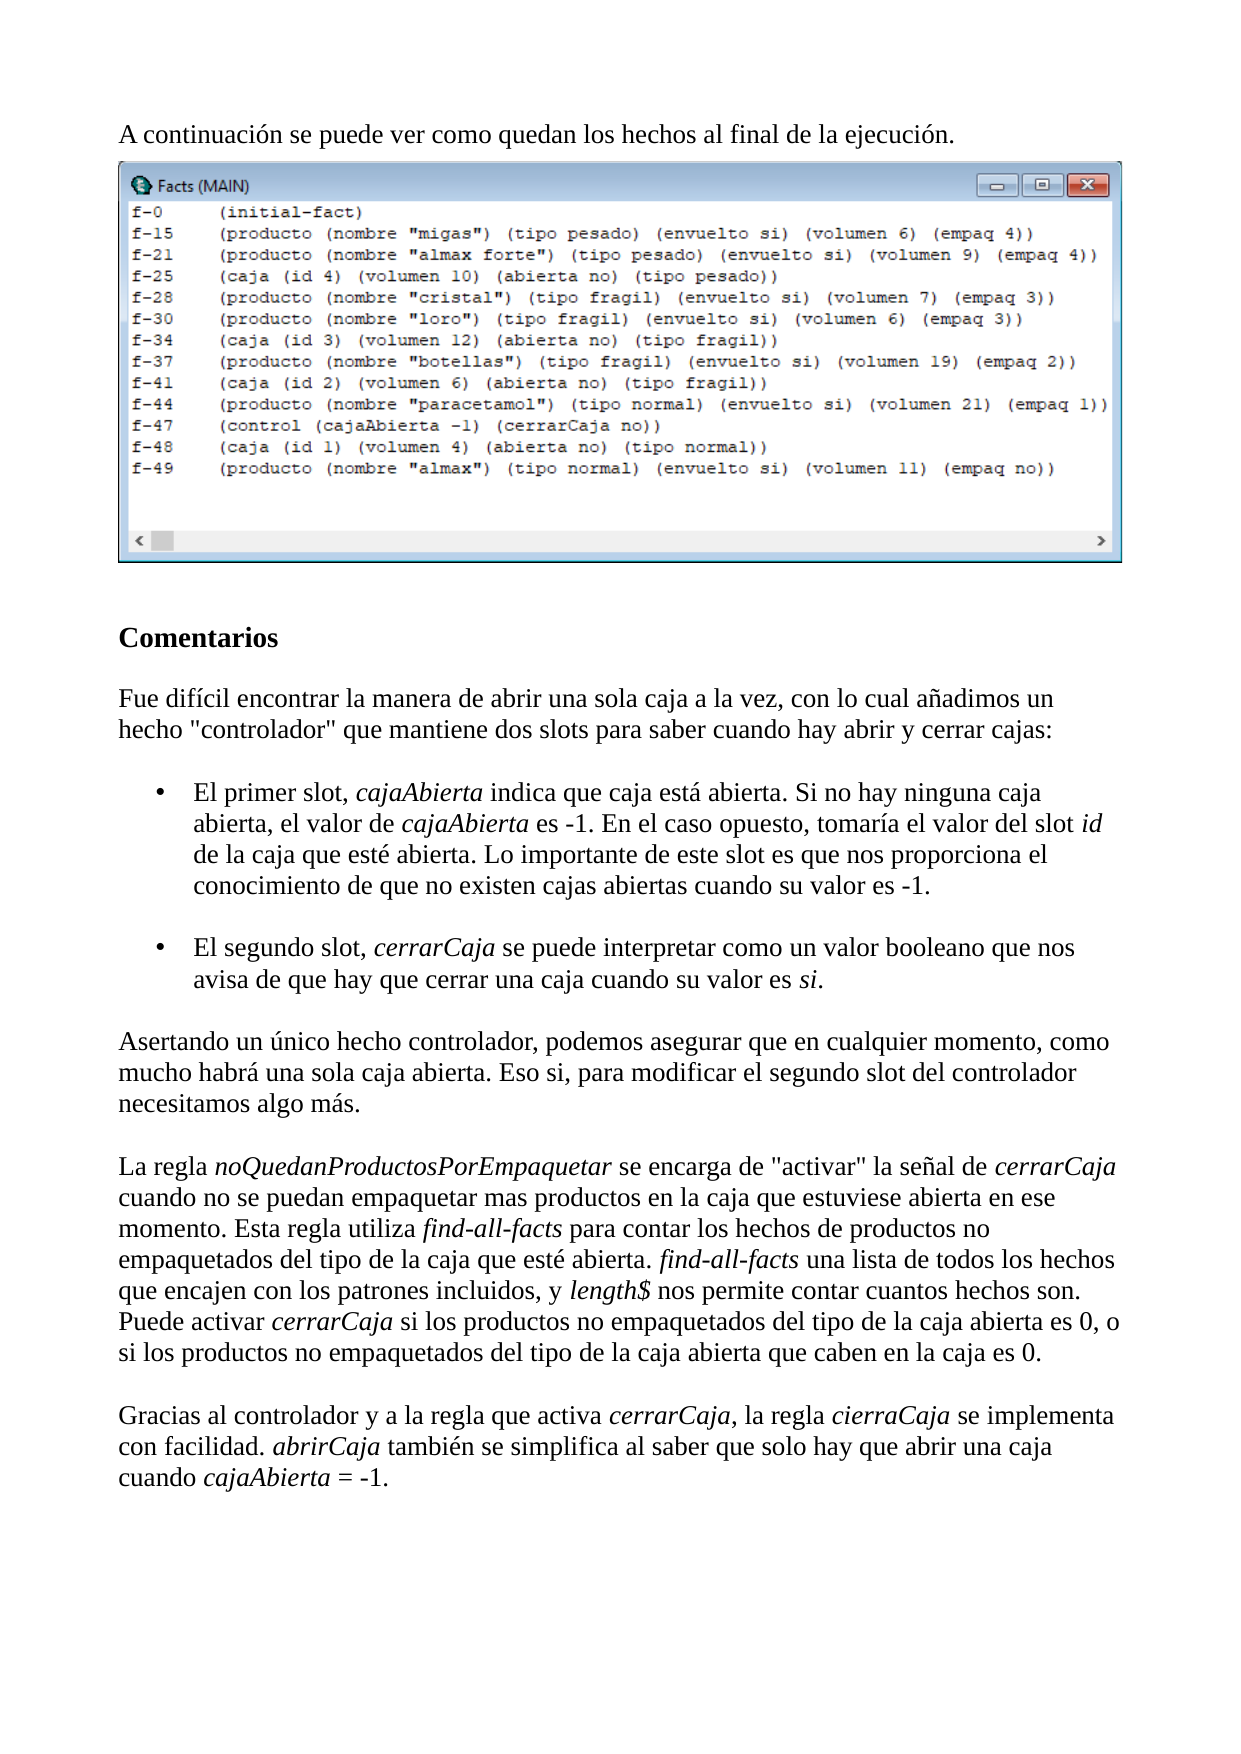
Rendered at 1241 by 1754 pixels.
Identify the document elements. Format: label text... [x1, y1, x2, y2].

text Fue difícil encontrar la manera de abrir una sola caja a la vez, con lo cual añadimos un hecho "controlador" que mantiene dos slots para saber cuando hay abrir y cerrar cajas: [118, 682, 1122, 744]
picture [118, 161, 1123, 563]
text La regla noQuedanProductosPorEmpaquetar se encarga de "activar" la señal de cerrarCaja cuando no se puedan empaquetar mas productos en la caja que estuviese abierta en ese momento. Esta regla utiliza find-all-facts para contar los hechos de productos no empaquetados del tipo de la caja que esté abierta. find-all-facts una lista de todos los hechos que encajen con los patrones incluidos, y length$ nos permite contar cuantos hechos son. Puede activar cerrarCaja si los productos no empaquetados del tipo de la caja abierta es 0, o si los productos no empaquetados del tipo de la caja abierta que caben en la caja es 0. [118, 1150, 1122, 1368]
list El primer slot, cajaAbierta indica que caja está abierta. Si no hay ninguna caja abierta, el valor de cajaAbierta es -1. En el caso opuesto, tomaría el valor del slot id de la caja que esté abierta. Lo importante de este slot es que nos proporciona el conocimiento de que no existen cajas abiertas cuando su valor es -1. [156, 776, 1122, 900]
list El segundo slot, cerrarCaja se puede interpretar como un valor booleano que nos avisa de que hay que cerrar una caja cuando su valor es si. [156, 932, 1122, 994]
text A continuación se puede ver como quedan los hechos al final de la ejecución. [118, 118, 1122, 149]
text Comentarios [118, 620, 1122, 653]
text Asertando un único hecho controlador, podemos asegurar que en cualquier momento, como mucho habrá una sola caja abierta. Eso si, para modificar el segundo slot del controlador necesitamos algo más. [118, 1025, 1122, 1118]
text Gracias al controlador y a la regla que activa cerrarCaja, la regla cierraCaja se implementa con facilidad. abrirCaja también se simplifica al saber que solo hay que abrir una caja cuando cajaAbierta = -1. [118, 1399, 1122, 1492]
